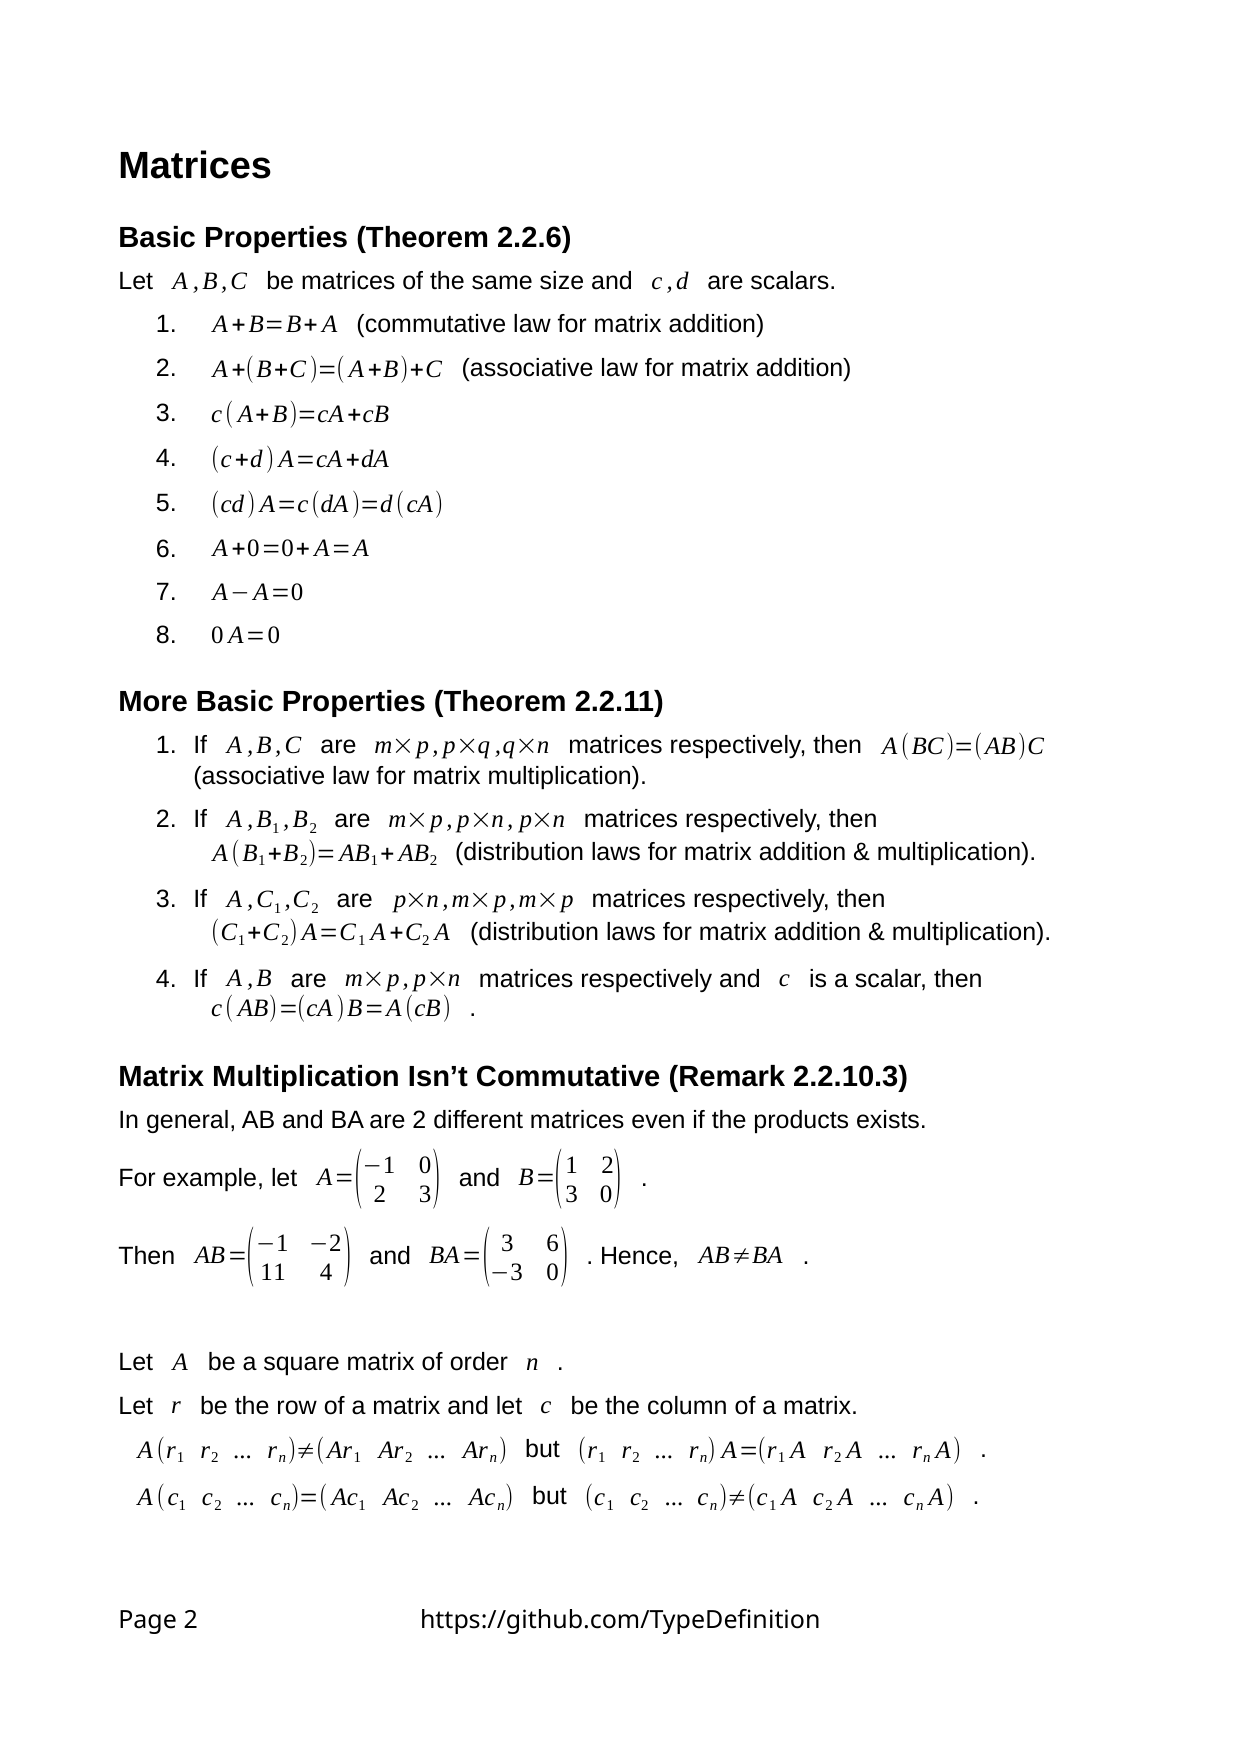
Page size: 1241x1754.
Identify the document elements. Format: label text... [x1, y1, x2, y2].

text For example, letand. [118, 1148, 1122, 1211]
subtitle Basic Properties (Theorem 2.2.6) [118, 220, 1122, 254]
text Letbe matrices of the same size andare scalars. [118, 266, 1122, 295]
subtitle More Basic Properties (Theorem 2.2.11) [118, 684, 1122, 718]
text Thenand. Hence,. [118, 1226, 1122, 1289]
text Letbe the row of a matrix and letbe the column of a matrix. [118, 1391, 1122, 1419]
list Ifarematrices respectively andis a scalar, then. [156, 964, 1122, 1023]
text but. [118, 1481, 1122, 1514]
list (associative law for matrix addition) [156, 353, 1122, 383]
list (commutative law for matrix addition) [156, 309, 1122, 338]
text Letbe a square matrix of order. [118, 1347, 1122, 1376]
text but. [118, 1434, 1122, 1467]
subtitle Matrix Multiplication Isn’t Commutative (Remark 2.2.10.3) [118, 1059, 1122, 1092]
list Ifarematrices respectively, then(distribution laws for matrix addition & multiplication). [156, 884, 1122, 949]
subtitle Matrices [118, 143, 1122, 187]
list Ifarematrices respectively, then(distribution laws for matrix addition & multiplication). [156, 804, 1122, 869]
list Ifarematrices respectively, then (associative law for matrix multiplication). [156, 731, 1122, 790]
text In general, AB and BA are 2 different matrices even if the products exists. [118, 1105, 1122, 1133]
